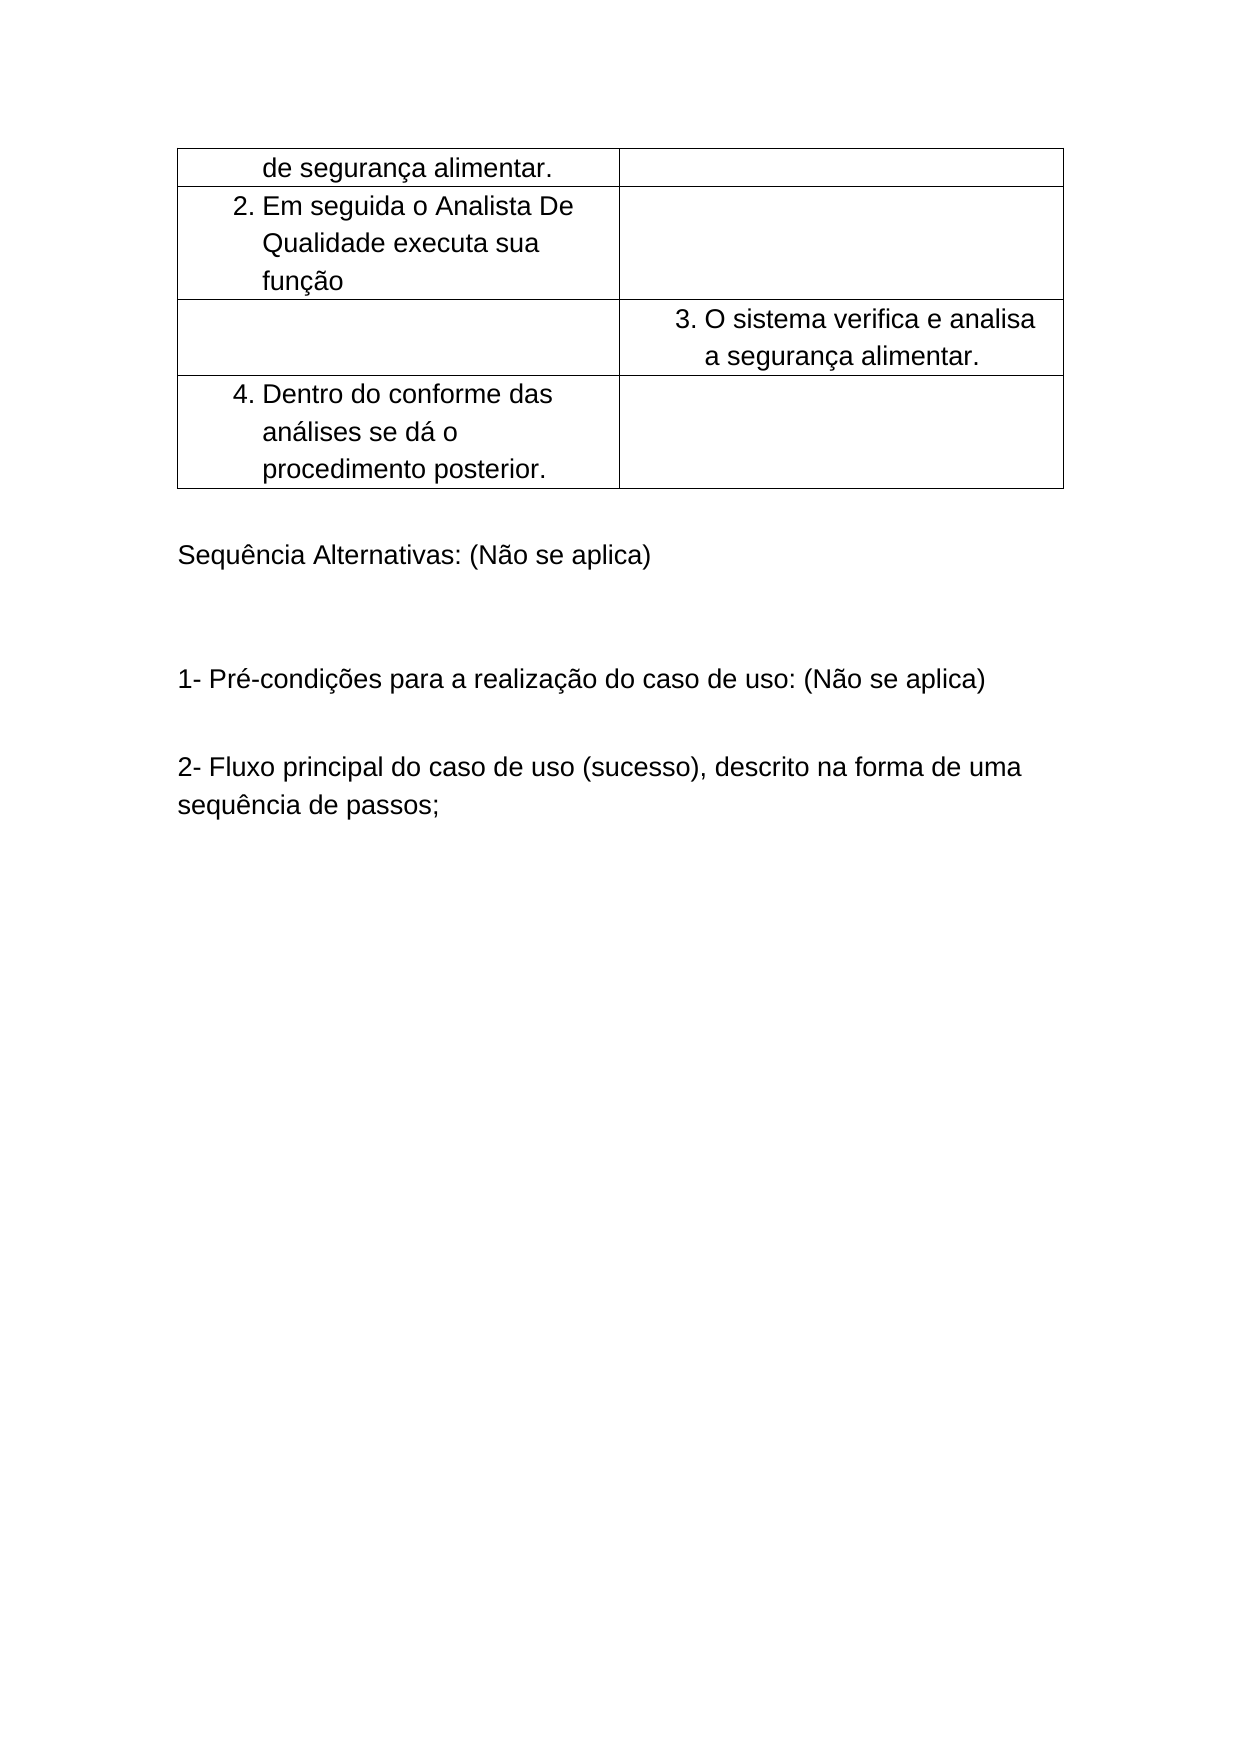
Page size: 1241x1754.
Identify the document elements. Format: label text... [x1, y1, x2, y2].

table_header [620, 149, 1063, 186]
table_cell Dentro do conforme das análises se dá o procedimento posterior. [178, 376, 619, 488]
table_cell O sistema verifica e analisa a segurança alimentar. [620, 300, 1063, 374]
table_cell Em seguida o Analista De Qualidade executa sua função [178, 187, 619, 299]
table_header de segurança alimentar. [178, 149, 619, 186]
text 1- Pré-condições para a realização do caso de uso: (Não se aplica) [177, 663, 1063, 694]
text Sequência Alternativas: (Não se aplica) [177, 539, 1063, 570]
table_cell [620, 187, 1063, 299]
text 2- Fluxo principal do caso de uso (sucesso), descrito na forma de uma sequência de passos; [177, 751, 1063, 820]
table_cell [620, 376, 1063, 488]
table_cell [178, 300, 619, 374]
